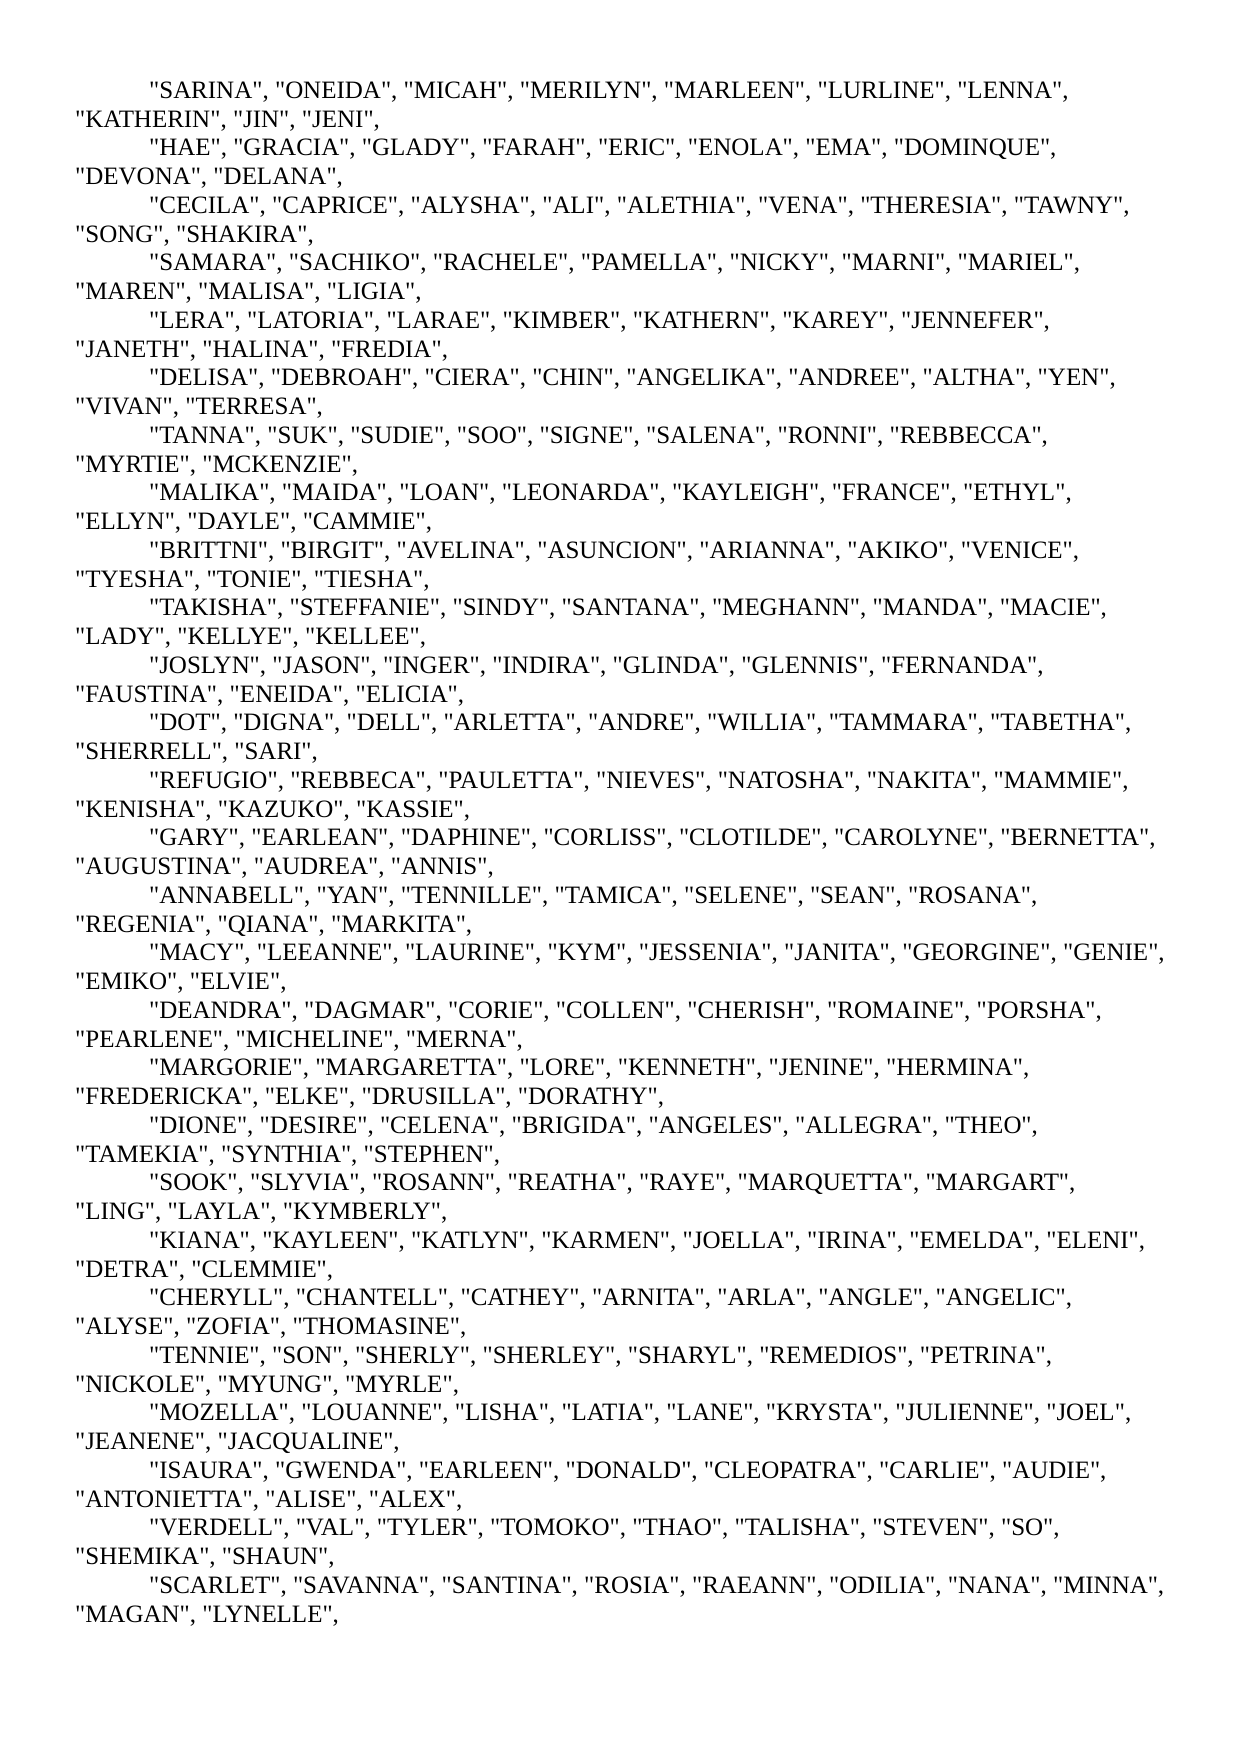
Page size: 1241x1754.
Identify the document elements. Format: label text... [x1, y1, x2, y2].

text "BRITTNI", "BIRGIT", "AVELINA", "ASUNCION", "ARIANNA", "AKIKO", "VENICE", "TYESHA", "TONIE", "TIESHA", [75, 535, 1165, 592]
text "DEANDRA", "DAGMAR", "CORIE", "COLLEN", "CHERISH", "ROMAINE", "PORSHA", "PEARLENE", "MICHELINE", "MERNA", [75, 995, 1165, 1052]
text "VERDELL", "VAL", "TYLER", "TOMOKO", "THAO", "TALISHA", "STEVEN", "SO", "SHEMIKA", "SHAUN", [75, 1512, 1165, 1570]
text "DOT", "DIGNA", "DELL", "ARLETTA", "ANDRE", "WILLIA", "TAMMARA", "TABETHA", "SHERRELL", "SARI", [75, 707, 1165, 765]
text "DELISA", "DEBROAH", "CIERA", "CHIN", "ANGELIKA", "ANDREE", "ALTHA", "YEN", "VIVAN", "TERRESA", [75, 362, 1165, 420]
text "SAMARA", "SACHIKO", "RACHELE", "PAMELLA", "NICKY", "MARNI", "MARIEL", "MAREN", "MALISA", "LIGIA", [75, 247, 1165, 305]
text "SOOK", "SLYVIA", "ROSANN", "REATHA", "RAYE", "MARQUETTA", "MARGART", "LING", "LAYLA", "KYMBERLY", [75, 1167, 1165, 1225]
text "MOZELLA", "LOUANNE", "LISHA", "LATIA", "LANE", "KRYSTA", "JULIENNE", "JOEL", "JEANENE", "JACQUALINE", [75, 1397, 1165, 1455]
text "DIONE", "DESIRE", "CELENA", "BRIGIDA", "ANGELES", "ALLEGRA", "THEO", "TAMEKIA", "SYNTHIA", "STEPHEN", [75, 1110, 1165, 1167]
text "CECILA", "CAPRICE", "ALYSHA", "ALI", "ALETHIA", "VENA", "THERESIA", "TAWNY", "SONG", "SHAKIRA", [75, 190, 1165, 247]
text "SARINA", "ONEIDA", "MICAH", "MERILYN", "MARLEEN", "LURLINE", "LENNA", "KATHERIN", "JIN", "JENI", [75, 75, 1165, 132]
text "REFUGIO", "REBBECA", "PAULETTA", "NIEVES", "NATOSHA", "NAKITA", "MAMMIE", "KENISHA", "KAZUKO", "KASSIE", [75, 765, 1165, 822]
text "GARY", "EARLEAN", "DAPHINE", "CORLISS", "CLOTILDE", "CAROLYNE", "BERNETTA", "AUGUSTINA", "AUDREA", "ANNIS", [75, 822, 1165, 880]
text "TANNA", "SUK", "SUDIE", "SOO", "SIGNE", "SALENA", "RONNI", "REBBECCA", "MYRTIE", "MCKENZIE", [75, 420, 1165, 477]
text "SCARLET", "SAVANNA", "SANTINA", "ROSIA", "RAEANN", "ODILIA", "NANA", "MINNA", "MAGAN", "LYNELLE", [75, 1570, 1165, 1627]
text "TAKISHA", "STEFFANIE", "SINDY", "SANTANA", "MEGHANN", "MANDA", "MACIE", "LADY", "KELLYE", "KELLEE", [75, 592, 1165, 650]
text "MALIKA", "MAIDA", "LOAN", "LEONARDA", "KAYLEIGH", "FRANCE", "ETHYL", "ELLYN", "DAYLE", "CAMMIE", [75, 477, 1165, 535]
text "ANNABELL", "YAN", "TENNILLE", "TAMICA", "SELENE", "SEAN", "ROSANA", "REGENIA", "QIANA", "MARKITA", [75, 880, 1165, 937]
text "KIANA", "KAYLEEN", "KATLYN", "KARMEN", "JOELLA", "IRINA", "EMELDA", "ELENI", "DETRA", "CLEMMIE", [75, 1225, 1165, 1282]
text "MACY", "LEEANNE", "LAURINE", "KYM", "JESSENIA", "JANITA", "GEORGINE", "GENIE", "EMIKO", "ELVIE", [75, 937, 1165, 995]
text "LERA", "LATORIA", "LARAE", "KIMBER", "KATHERN", "KAREY", "JENNEFER", "JANETH", "HALINA", "FREDIA", [75, 305, 1165, 362]
text "HAE", "GRACIA", "GLADY", "FARAH", "ERIC", "ENOLA", "EMA", "DOMINQUE", "DEVONA", "DELANA", [75, 132, 1165, 190]
text "TENNIE", "SON", "SHERLY", "SHERLEY", "SHARYL", "REMEDIOS", "PETRINA", "NICKOLE", "MYUNG", "MYRLE", [75, 1340, 1165, 1397]
text "JOSLYN", "JASON", "INGER", "INDIRA", "GLINDA", "GLENNIS", "FERNANDA", "FAUSTINA", "ENEIDA", "ELICIA", [75, 650, 1165, 707]
text "CHERYLL", "CHANTELL", "CATHEY", "ARNITA", "ARLA", "ANGLE", "ANGELIC", "ALYSE", "ZOFIA", "THOMASINE", [75, 1282, 1165, 1340]
text "MARGORIE", "MARGARETTA", "LORE", "KENNETH", "JENINE", "HERMINA", "FREDERICKA", "ELKE", "DRUSILLA", "DORATHY", [75, 1052, 1165, 1110]
text "ISAURA", "GWENDA", "EARLEEN", "DONALD", "CLEOPATRA", "CARLIE", "AUDIE", "ANTONIETTA", "ALISE", "ALEX", [75, 1455, 1165, 1512]
